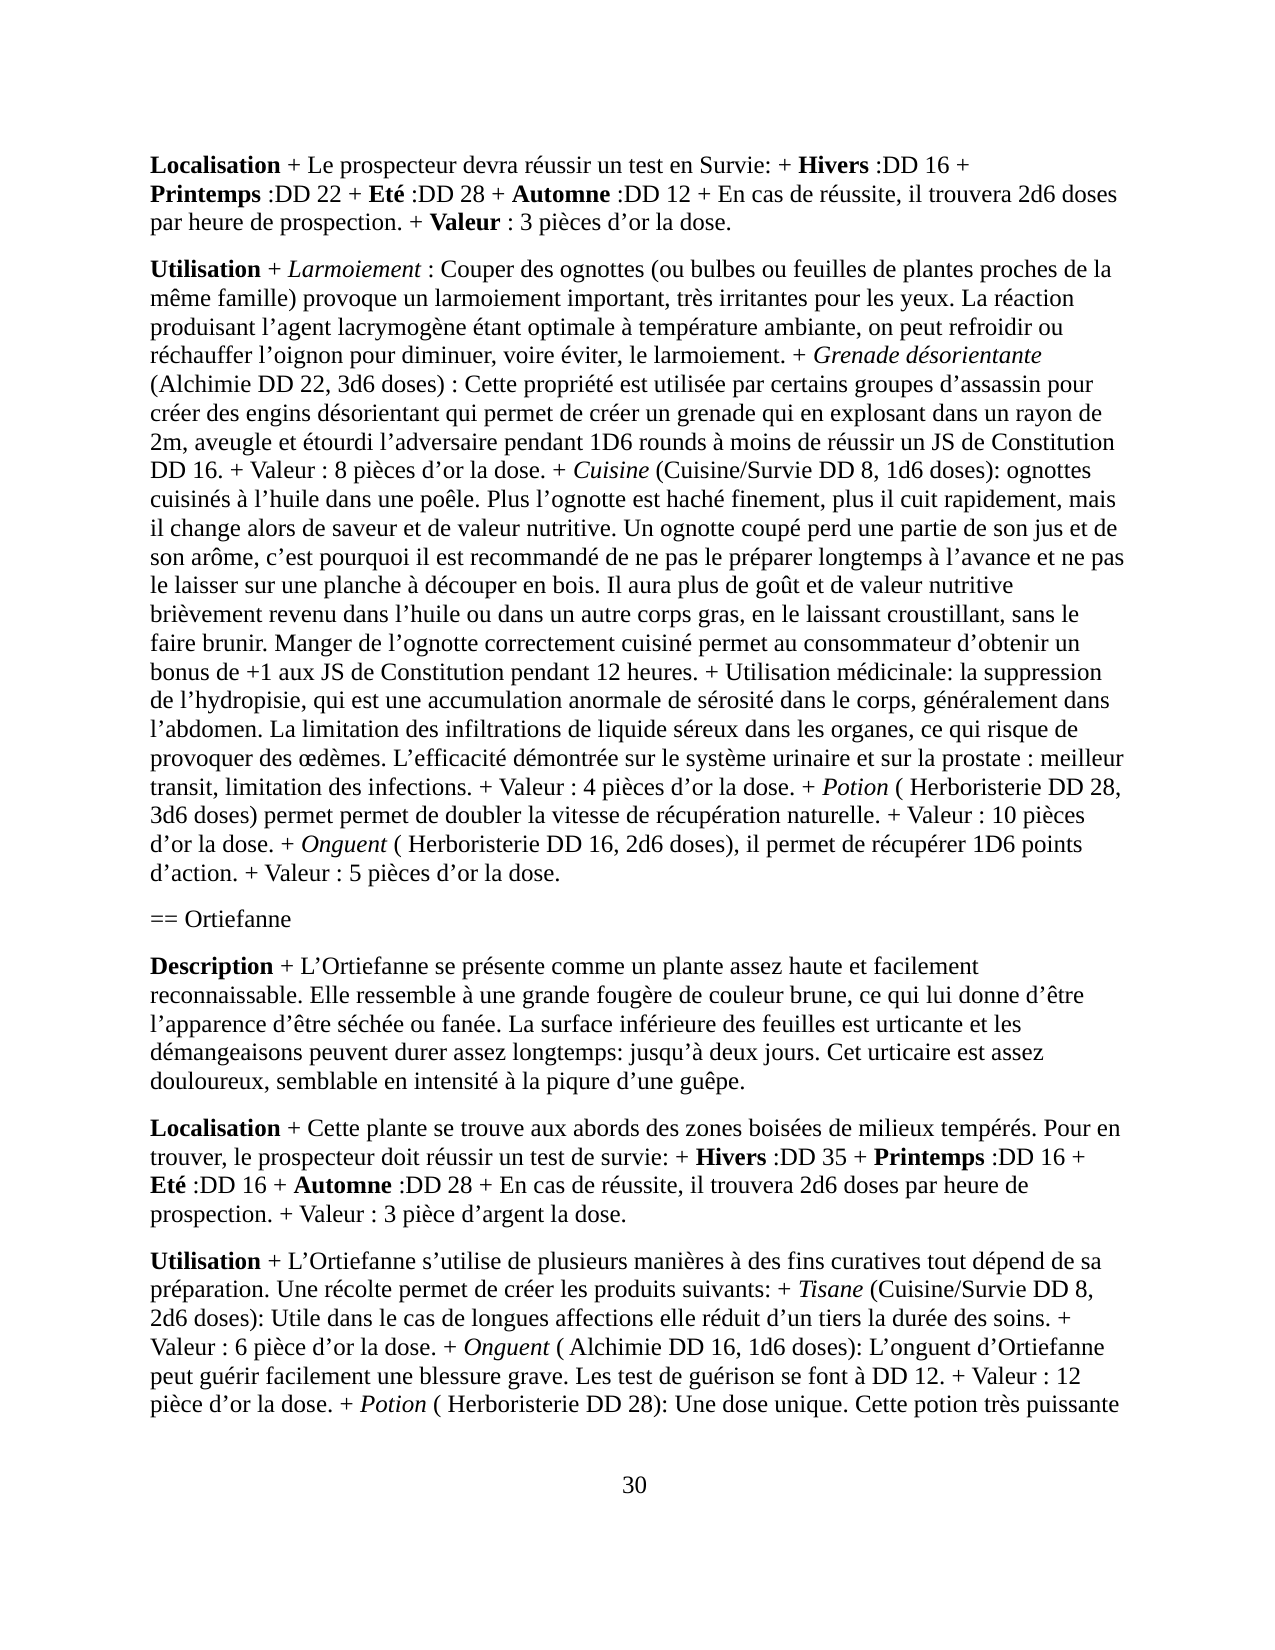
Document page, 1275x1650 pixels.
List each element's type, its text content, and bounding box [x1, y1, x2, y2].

text Description + L’Ortiefanne se présente comme un plante assez haute et facilement reconnaissable. Elle ressemble à une grande fougère de couleur brune, ce qui lui donne d’être l’apparence d’être séchée ou fanée. La surface inférieure des feuilles est urticante et les démangeaisons peuvent durer assez longtemps: jusqu’à deux jours. Cet urticaire est assez douloureux, semblable en intensité à la piqure d’une guêpe. [150, 951, 1125, 1095]
text == Ortiefanne [150, 904, 1125, 933]
text Utilisation + Larmoiement : Couper des ognottes (ou bulbes ou feuilles de plantes proches de la même famille) provoque un larmoiement important, très irritantes pour les yeux. La réaction produisant l’agent lacrymogène étant optimale à température ambiante, on peut refroidir ou réchauffer l’oignon pour diminuer, voire éviter, le larmoiement. + Grenade désorientante (Alchimie DD 22, 3d6 doses) : Cette propriété est utilisée par certains groupes d’assassin pour créer des engins désorientant qui permet de créer un grenade qui en explosant dans un rayon de 2m, aveugle et étourdi l’adversaire pendant 1D6 rounds à moins de réussir un JS de Constitution DD 16. + Valeur : 8 pièces d’or la dose. + Cuisine (Cuisine/Survie DD 8, 1d6 doses): ognottes cuisinés à l’huile dans une poêle. Plus l’ognotte est haché finement, plus il cuit rapidement, mais il change alors de saveur et de valeur nutritive. Un ognotte coupé perd une partie de son jus et de son arôme, c’est pourquoi il est recommandé de ne pas le préparer longtemps à l’avance et ne pas le laisser sur une planche à découper en bois. Il aura plus de goût et de valeur nutritive brièvement revenu dans l’huile ou dans un autre corps gras, en le laissant croustillant, sans le faire brunir. Manger de l’ognotte correctement cuisiné permet au consommateur d’obtenir un bonus de +1 aux JS de Constitution pendant 12 heures. + Utilisation médicinale: la suppression de l’hydropisie, qui est une accumulation anormale de sérosité dans le corps, généralement dans l’abdomen. La limitation des infiltrations de liquide séreux dans les organes, ce qui risque de provoquer des œdèmes. L’efficacité démontrée sur le système urinaire et sur la prostate : meilleur transit, limitation des infections. + Valeur : 4 pièces d’or la dose. + Potion ( Herboristerie DD 28, 3d6 doses) permet permet de doubler la vitesse de récupération naturelle. + Valeur : 10 pièces d’or la dose. + Onguent ( Herboristerie DD 16, 2d6 doses), il permet de récupérer 1D6 points d’action. + Valeur : 5 pièces d’or la dose. [150, 254, 1125, 887]
text Utilisation + L’Ortiefanne s’utilise de plusieurs manières à des fins curatives tout dépend de sa préparation. Une récolte permet de créer les produits suivants: + Tisane (Cuisine/Survie DD 8, 2d6 doses): Utile dans le cas de longues affections elle réduit d’un tiers la durée des soins. + Valeur : 6 pièce d’or la dose. + Onguent ( Alchimie DD 16, 1d6 doses): L’onguent d’Ortiefanne peut guérir facilement une blessure grave. Les test de guérison se font à DD 12. + Valeur : 12 pièce d’or la dose. + Potion ( Herboristerie DD 28): Une dose unique. Cette potion très puissante [150, 1246, 1125, 1418]
text Localisation + Cette plante se trouve aux abords des zones boisées de milieux tempérés. Pour en trouver, le prospecteur doit réussir un test de survie: + Hivers :DD 35 + Printemps :DD 16 + Eté :DD 16 + Automne :DD 28 + En cas de réussite, il trouvera 2d6 doses par heure de prospection. + Valeur : 3 pièce d’argent la dose. [150, 1113, 1125, 1228]
text Localisation + Le prospecteur devra réussir un test en Survie: + Hivers :DD 16 + Printemps :DD 22 + Eté :DD 28 + Automne :DD 12 + En cas de réussite, il trouvera 2d6 doses par heure de prospection. + Valeur : 3 pièces d’or la dose. [150, 150, 1125, 236]
